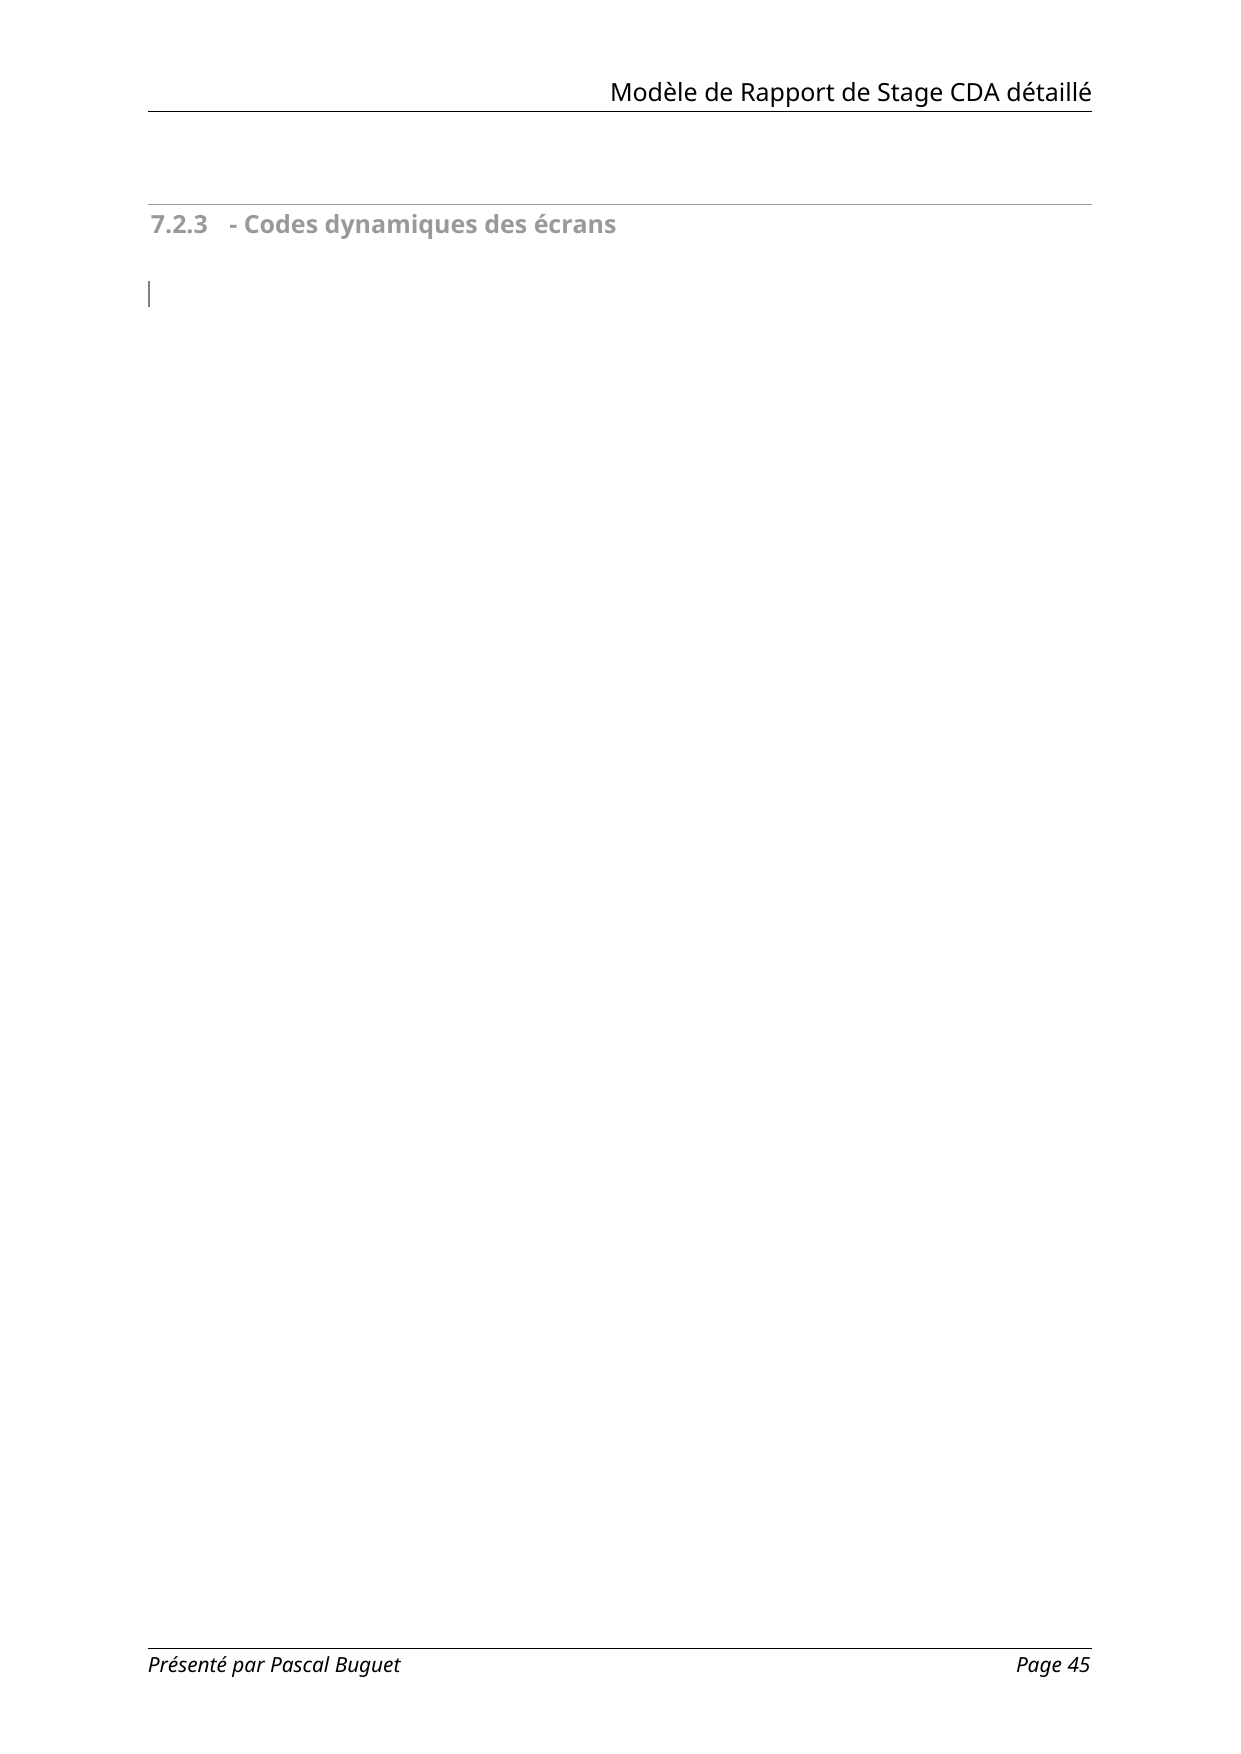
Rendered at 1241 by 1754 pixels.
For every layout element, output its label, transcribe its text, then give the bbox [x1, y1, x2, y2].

subtitle - Codes dynamiques des écrans [148, 205, 1092, 244]
